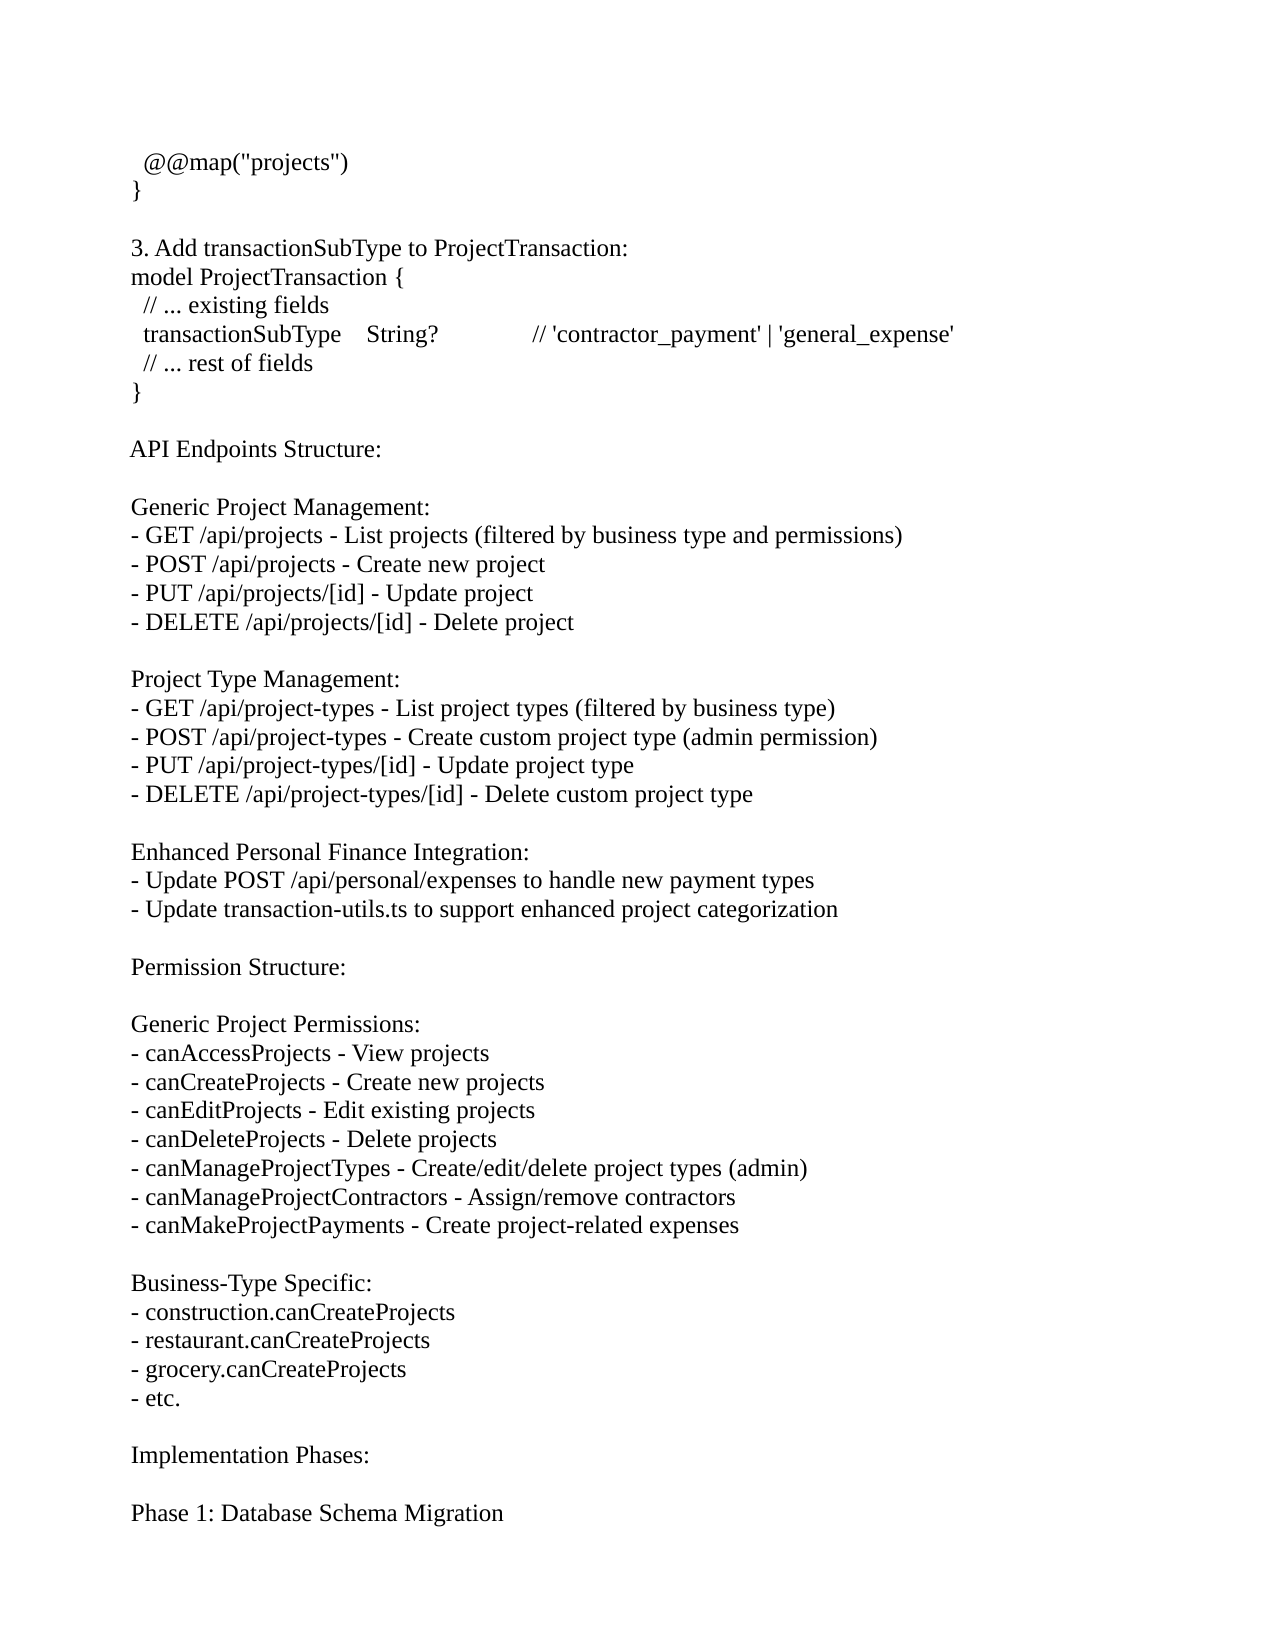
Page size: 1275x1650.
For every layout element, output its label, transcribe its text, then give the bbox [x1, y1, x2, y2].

text Permission Structure: [118, 952, 1157, 981]
text - canEditProjects - Edit existing projects [118, 1096, 1157, 1124]
text Enhanced Personal Finance Integration: [118, 837, 1157, 866]
text Business-Type Specific: [118, 1268, 1157, 1297]
text transactionSubType String? // 'contractor_payment' | 'general_expense' [118, 319, 1157, 348]
text - canManageProjectTypes - Create/edit/delete project types (admin) [118, 1153, 1157, 1182]
text - canAccessProjects - View projects [118, 1038, 1157, 1067]
text - canManageProjectContractors - Assign/remove contractors [118, 1182, 1157, 1211]
text - DELETE /api/project-types/[id] - Delete custom project type [118, 779, 1157, 808]
text API Endpoints Structure: [118, 434, 1157, 463]
text } [118, 377, 1157, 406]
text - canDeleteProjects - Delete projects [118, 1124, 1157, 1153]
text Project Type Management: [118, 664, 1157, 693]
text - GET /api/projects - List projects (filtered by business type and permissions) [118, 521, 1157, 549]
text - Update transaction-utils.ts to support enhanced project categorization [118, 894, 1157, 923]
text Generic Project Permissions: [118, 1009, 1157, 1038]
text - construction.canCreateProjects [118, 1297, 1157, 1326]
text - Update POST /api/personal/expenses to handle new payment types [118, 866, 1157, 894]
text - canCreateProjects - Create new projects [118, 1067, 1157, 1096]
text - restaurant.canCreateProjects [118, 1326, 1157, 1354]
text - DELETE /api/projects/[id] - Delete project [118, 607, 1157, 636]
text - etc. [118, 1383, 1157, 1412]
text - POST /api/projects - Create new project [118, 549, 1157, 578]
text Generic Project Management: [118, 492, 1157, 521]
text - PUT /api/project-types/[id] - Update project type [118, 751, 1157, 779]
text - canMakeProjectPayments - Create project-related expenses [118, 1211, 1157, 1239]
text } [118, 176, 1157, 204]
text Phase 1: Database Schema Migration [118, 1498, 1157, 1527]
text - POST /api/project-types - Create custom project type (admin permission) [118, 722, 1157, 751]
text 3. Add transactionSubType to ProjectTransaction: [118, 233, 1157, 262]
text model ProjectTransaction { [118, 262, 1157, 291]
text - grocery.canCreateProjects [118, 1354, 1157, 1383]
text - GET /api/project-types - List project types (filtered by business type) [118, 693, 1157, 722]
text // ... existing fields [118, 291, 1157, 319]
text @@map("projects") [118, 147, 1157, 176]
text Implementation Phases: [118, 1441, 1157, 1469]
text - PUT /api/projects/[id] - Update project [118, 578, 1157, 607]
text // ... rest of fields [118, 348, 1157, 377]
